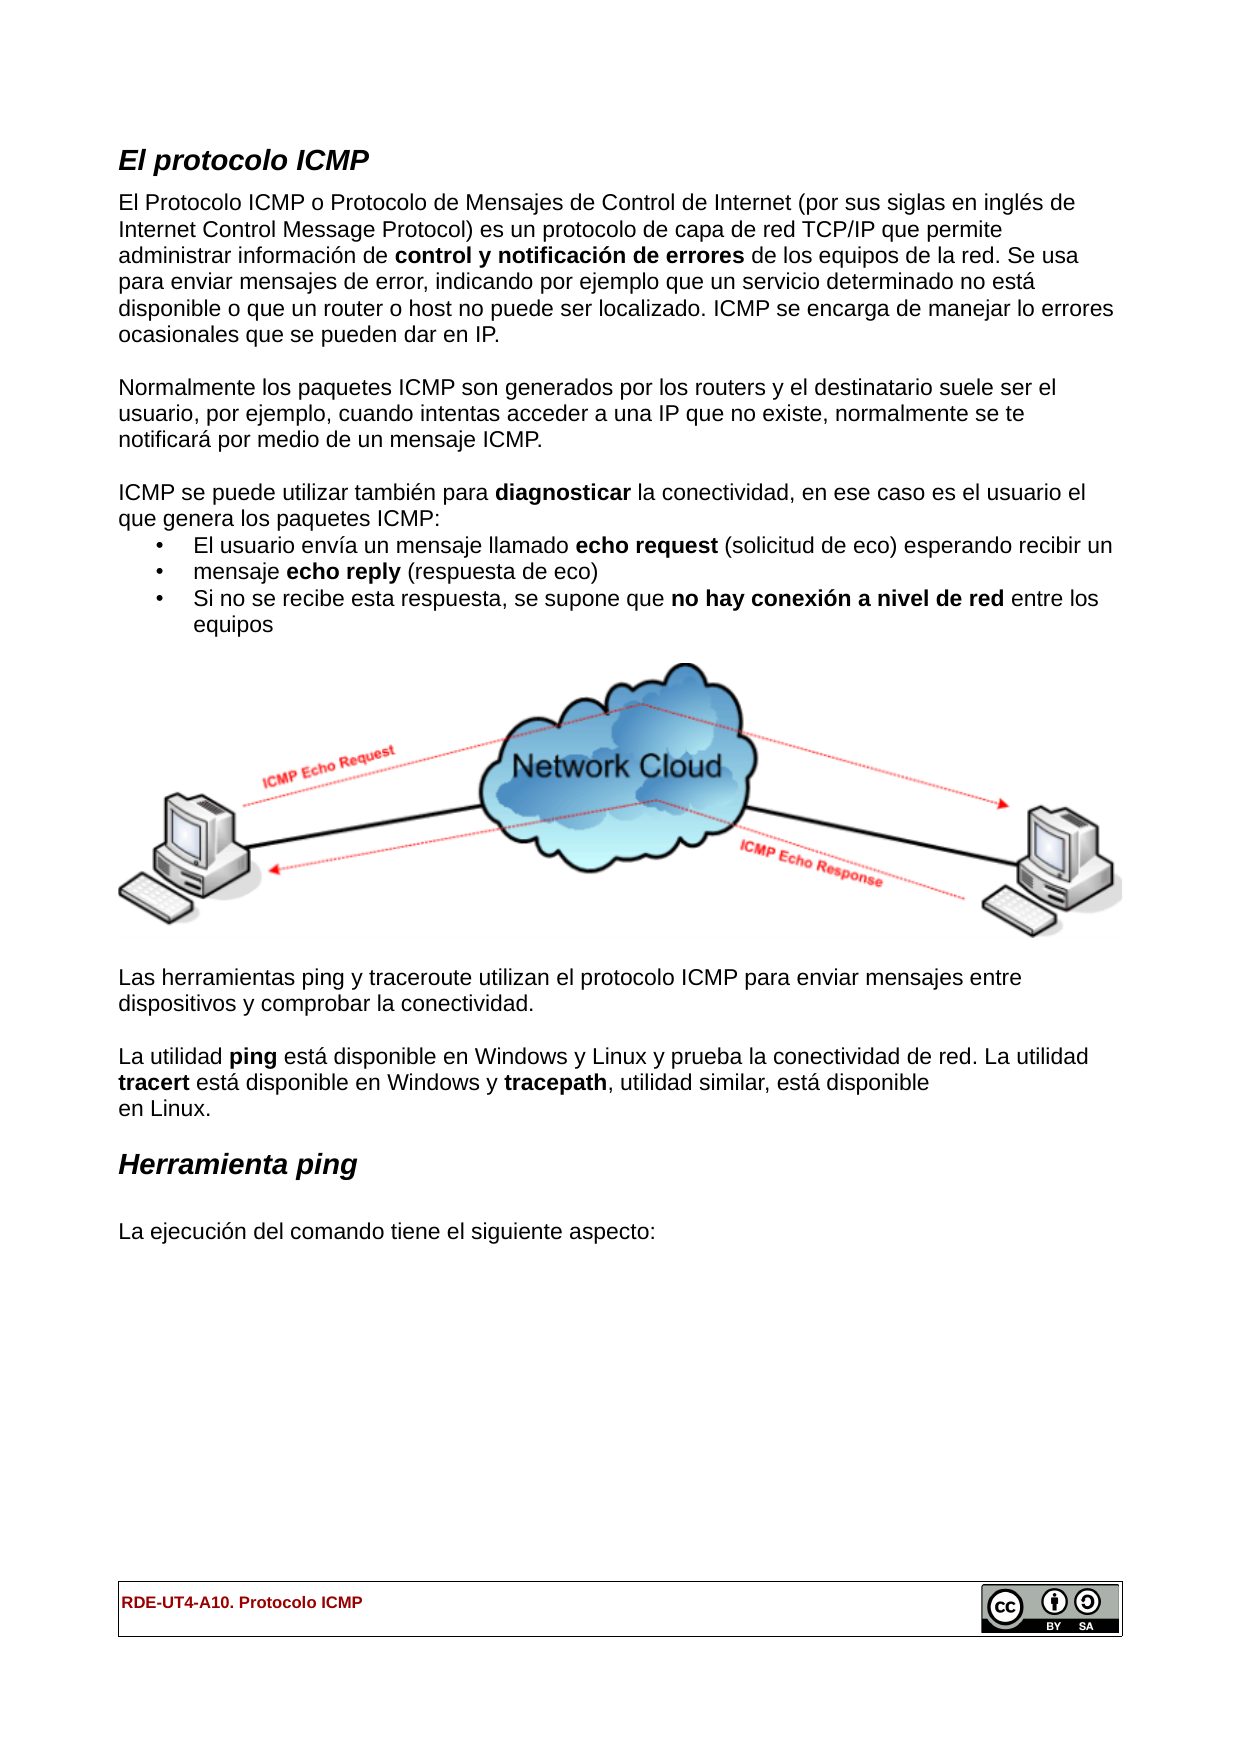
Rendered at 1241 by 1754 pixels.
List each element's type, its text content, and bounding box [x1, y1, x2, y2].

text en Linux. [118, 1095, 1122, 1122]
text La utilidad ping está disponible en Windows y Linux y prueba la conectividad de red. La utilidad tracert está disponible en Windows y tracepath, utilidad similar, está disponible [118, 1043, 1122, 1095]
subtitle Herramienta ping [118, 1147, 1122, 1180]
subtitle La ejecución del comando tiene el siguiente aspecto: [118, 1218, 1122, 1244]
list Si no se recibe esta respuesta, se supone que no hay conexión a nivel de red entre los equipos [156, 584, 1122, 637]
picture [981, 1584, 1119, 1633]
text Las herramientas ping y traceroute utilizan el protocolo ICMP para enviar mensajes entre dispositivos y comprobar la conectividad. [118, 964, 1122, 1016]
list mensaje echo reply (respuesta de eco) [156, 558, 1122, 584]
text ICMP se puede utilizar también para diagnosticar la conectividad, en ese caso es el usuario el que genera los paquetes ICMP: [118, 479, 1122, 532]
text Normalmente los paquetes ICMP son generados por los routers y el destinatario suele ser el usuario, por ejemplo, cuando intentas acceder a una IP que no existe, normalmente se te notificará por medio de un mensaje ICMP. [118, 374, 1122, 453]
text El Protocolo ICMP o Protocolo de Mensajes de Control de Internet (por sus siglas en inglés de Internet Control Message Protocol) es un protocolo de capa de red TCP/IP que permite administrar información de control y notificación de errores de los equipos de la red. Se usa para enviar mensajes de error, indicando por ejemplo que un servicio determinado no está disponible o que un router o host no puede ser localizado. ICMP se encarga de manejar lo errores ocasionales que se pueden dar en IP. [118, 189, 1122, 347]
picture [118, 663, 1123, 938]
list El usuario envía un mensaje llamado echo request (solicitud de eco) esperando recibir un [156, 532, 1122, 558]
subtitle El protocolo ICMP [118, 143, 1122, 177]
